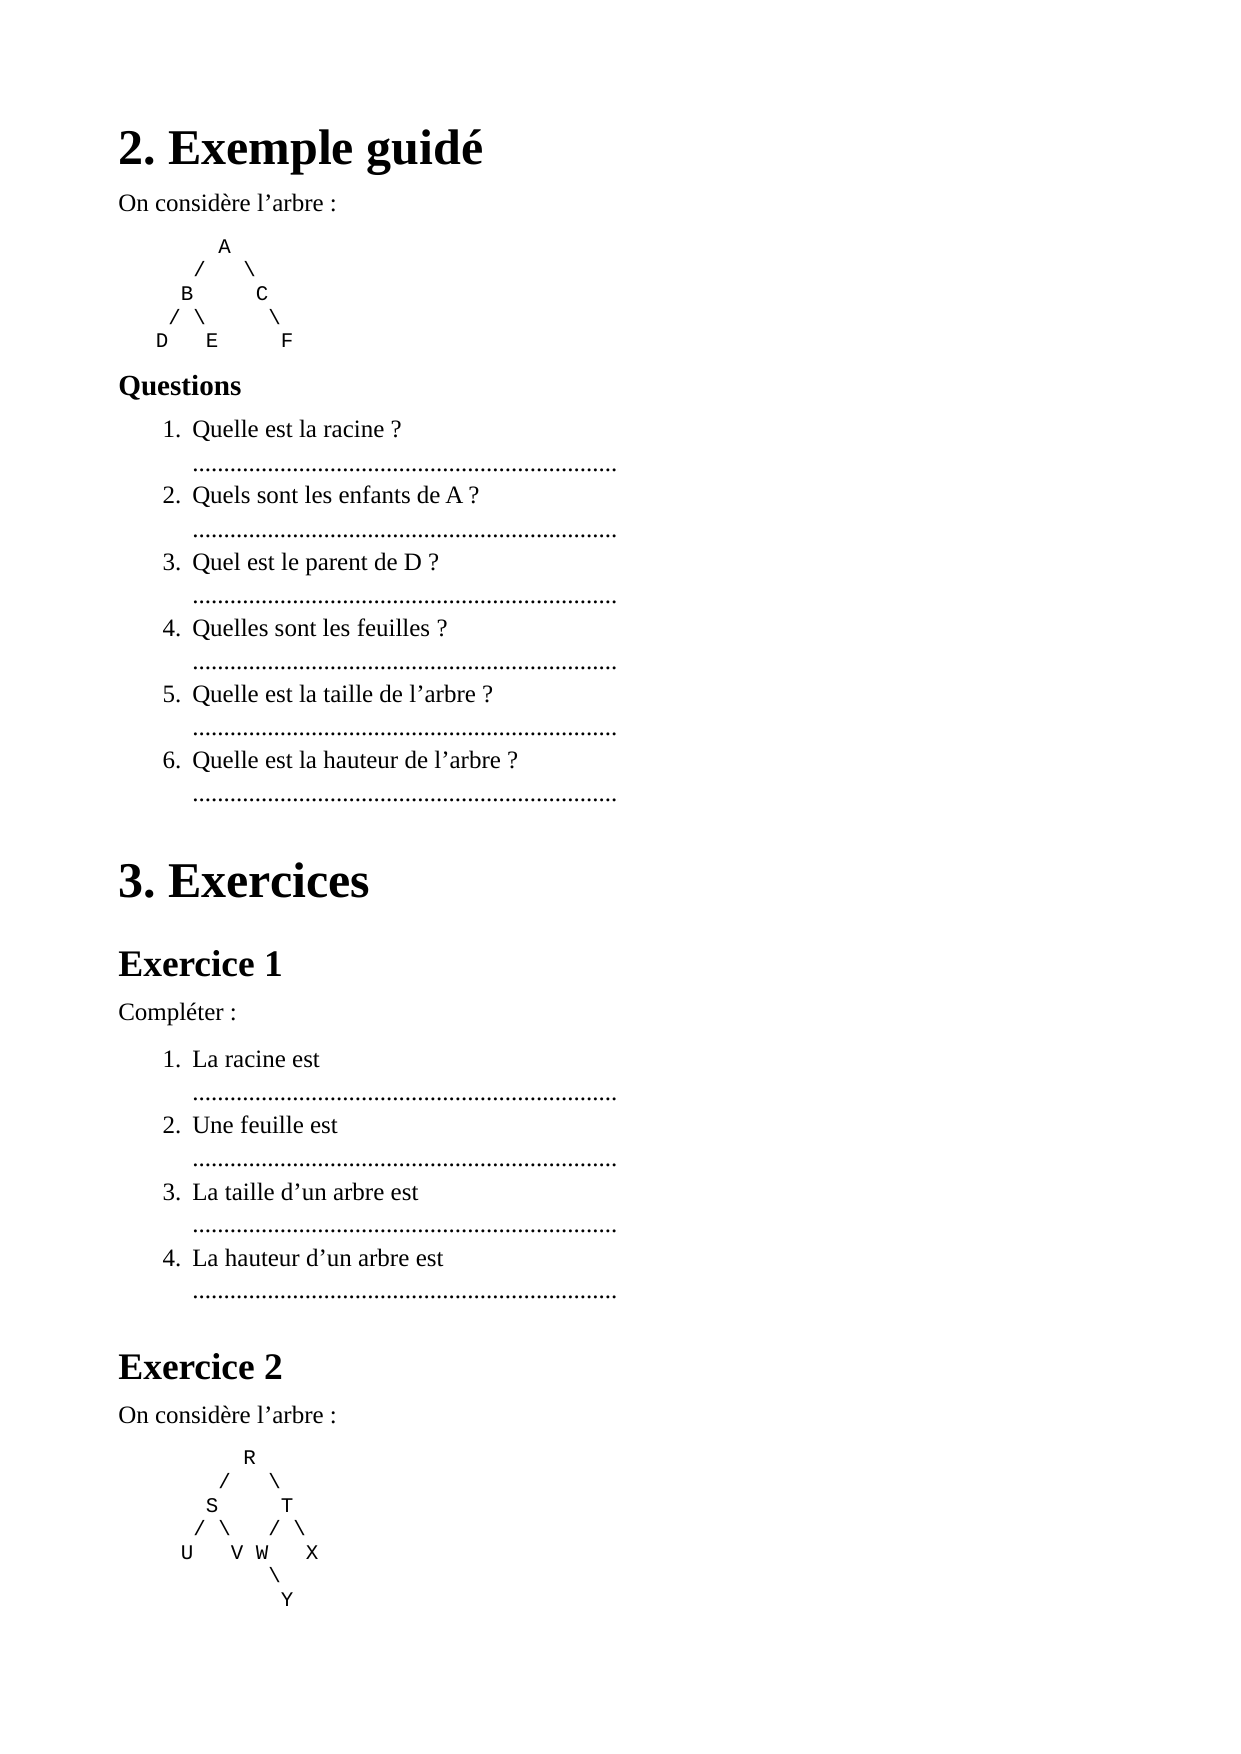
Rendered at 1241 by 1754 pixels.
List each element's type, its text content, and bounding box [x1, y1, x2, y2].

text S T [118, 1494, 1122, 1518]
text R [118, 1447, 1122, 1471]
list La hauteur d’un arbre est .................................................................... [162, 1243, 1122, 1304]
text U V W X [118, 1542, 1122, 1566]
list Quelle est la racine ? .................................................................... [162, 414, 1122, 476]
text / \ / \ [118, 1518, 1122, 1542]
subtitle Exercice 1 [118, 941, 1122, 984]
list Quelles sont les feuilles ? .................................................................... [162, 613, 1122, 674]
text On considère l’arbre : [118, 188, 1122, 217]
subtitle Exercice 2 [118, 1344, 1122, 1387]
text A [118, 236, 1122, 259]
list Une feuille est .................................................................... [162, 1111, 1122, 1172]
list Quels sont les enfants de A ? .................................................................... [162, 481, 1122, 542]
text D E F [118, 330, 1122, 354]
list Quelle est la taille de l’arbre ? .................................................................... [162, 679, 1122, 741]
subtitle Questions [118, 368, 1122, 402]
text / \ [118, 259, 1122, 283]
list La racine est .................................................................... [162, 1044, 1122, 1106]
list Quelle est la hauteur de l’arbre ? .................................................................... [162, 745, 1122, 807]
text / \ [118, 1471, 1122, 1494]
text \ [118, 1566, 1122, 1589]
text Y [118, 1589, 1122, 1613]
text / \ \ [118, 307, 1122, 330]
subtitle 2. Exemple guidé [118, 118, 1122, 176]
list Quel est le parent de D ? .................................................................... [162, 547, 1122, 608]
subtitle 3. Exercices [118, 850, 1122, 908]
text Compléter : [118, 997, 1122, 1026]
list La taille d’un arbre est .................................................................... [162, 1177, 1122, 1238]
text B C [118, 283, 1122, 307]
text On considère l’arbre : [118, 1400, 1122, 1428]
